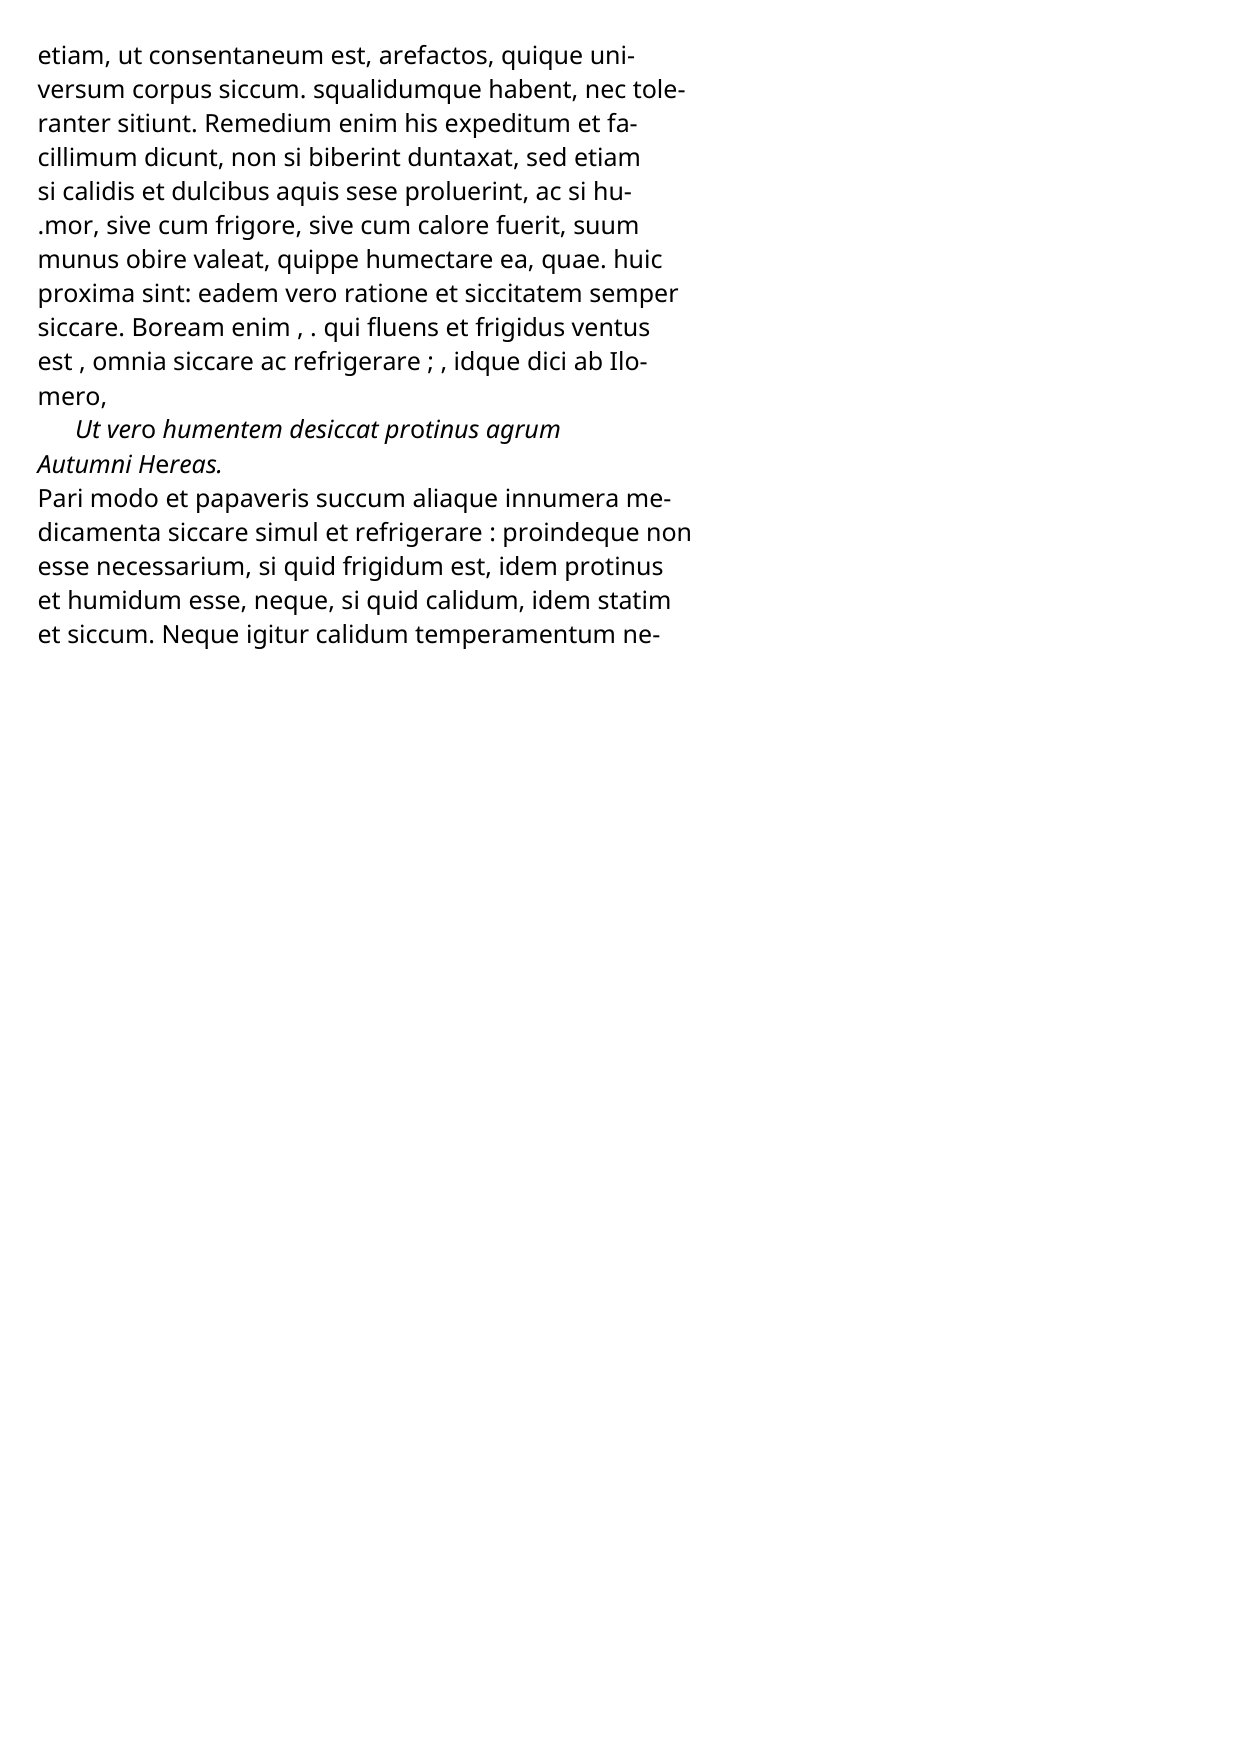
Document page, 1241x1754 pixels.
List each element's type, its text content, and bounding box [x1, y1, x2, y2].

text Ut vero humentem desiccat protinus agrum Autumni Hereas. [37, 412, 1203, 480]
text Pari modo et papaveris succum aliaque innumera me- dicamenta siccare simul et refrigerare : proindeque non esse necessarium, si quid frigidum est, idem protinus et humidum esse, neque, si quid calidum, idem statim et siccum. Neque igitur calidum temperamentum ne- [37, 480, 1203, 651]
text etiam, ut consentaneum est, arefactos, quique uni- versum corpus siccum. squalidumque habent, nec tole- ranter sitiunt. Remedium enim his expeditum et fa- cillimum dicunt, non si biberint duntaxat, sed etiam si calidis et dulcibus aquis sese proluerint, ac si hu- .mor, sive cum frigore, sive cum calore fuerit, suum munus obire valeat, quippe humectare ea, quae. huic proxima sint: eadem vero ratione et siccitatem semper siccare. Boream enim , . qui fluens et frigidus ventus est , omnia siccare ac refrigerare ; , idque dici ab Ilo- mero, [37, 37, 1203, 412]
